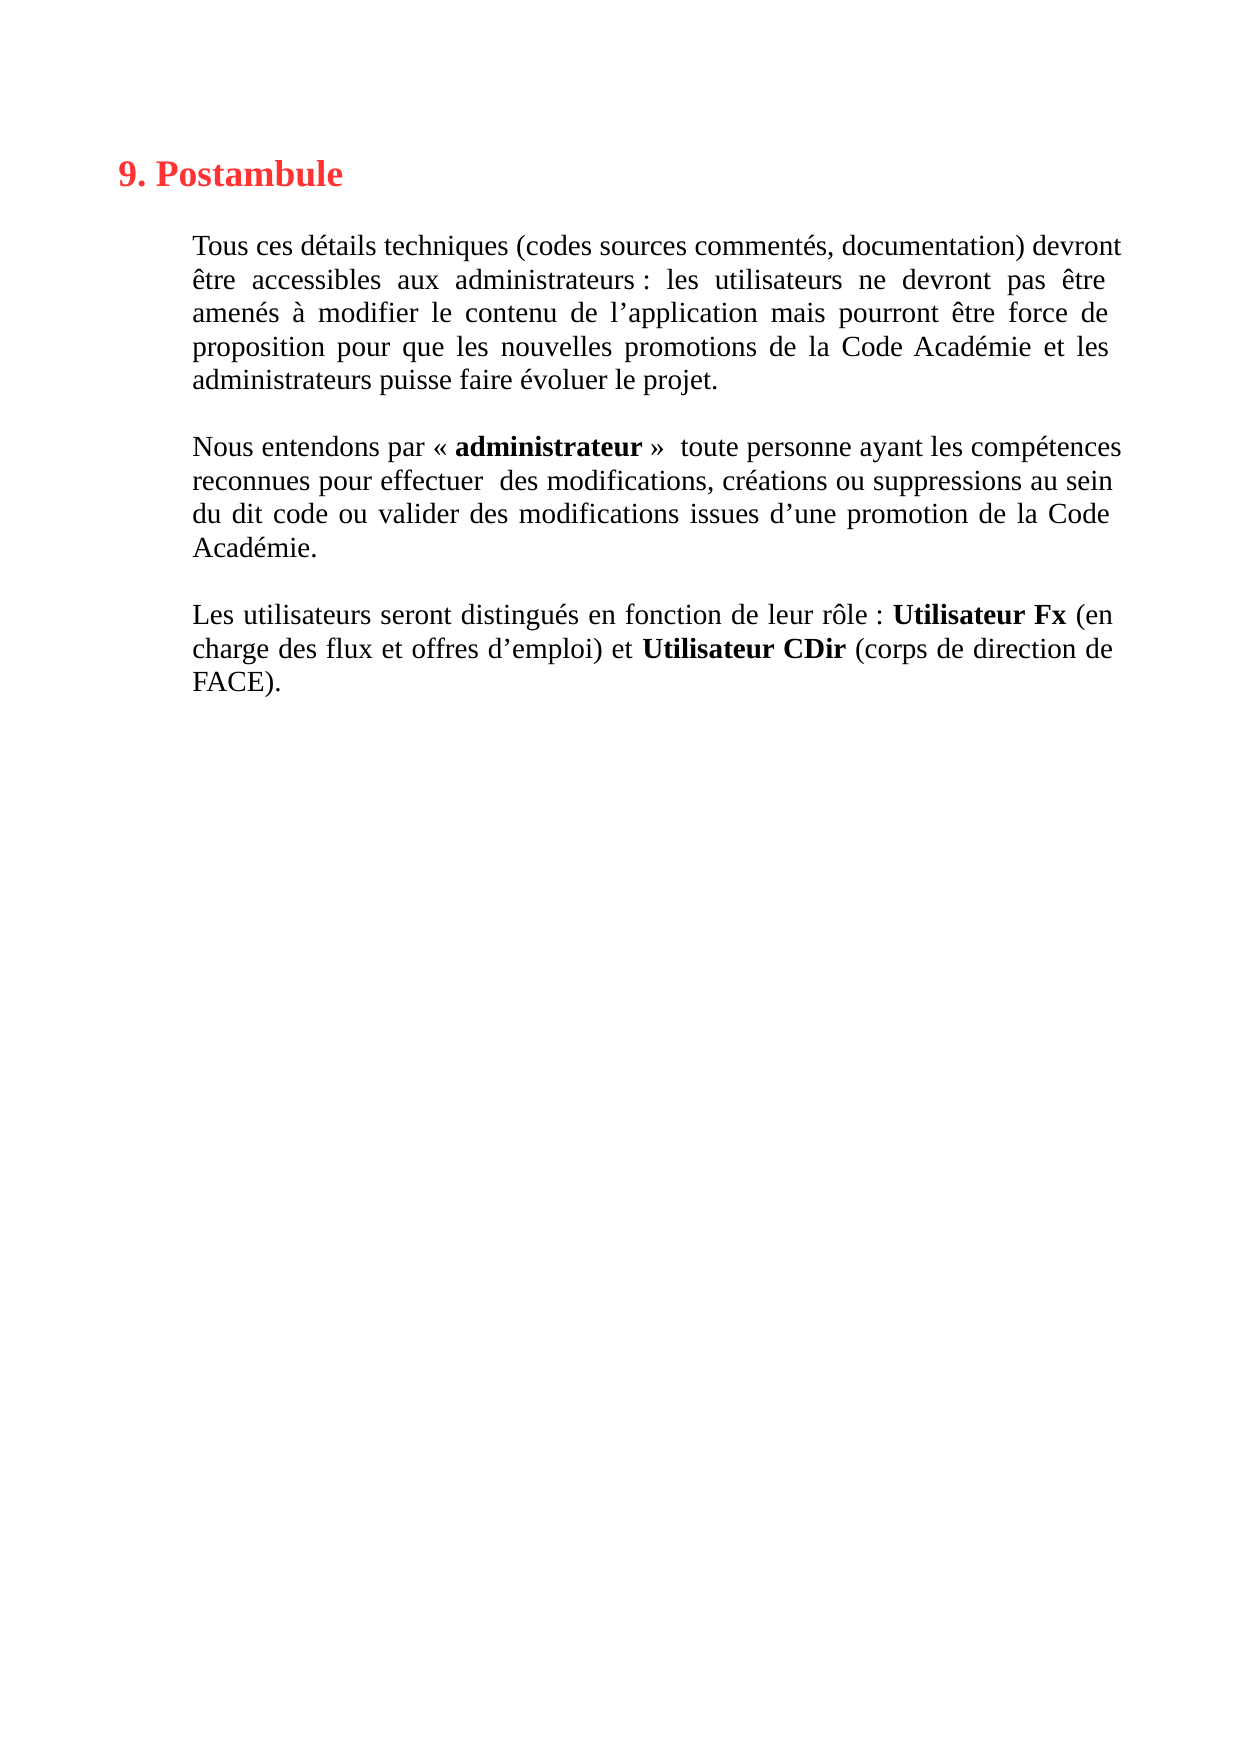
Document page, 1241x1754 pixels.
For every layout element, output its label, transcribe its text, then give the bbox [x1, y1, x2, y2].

text 9. Postambule [118, 152, 1122, 195]
text Les utilisateurs seront distingués en fonction de leur rôle : Utilisateur Fx (en charge des flux et offres d’emploi) et Utilisateur CDir (corps de direction de FACE). [118, 597, 1122, 698]
text Nous entendons par « administrateur » toute personne ayant les compétences reconnues pour effectuer des modifications, créations ou suppressions au sein du dit code ou valider des modifications issues d’une promotion de la Code Académie. [118, 429, 1122, 564]
text Tous ces détails techniques (codes sources commentés, documentation) devront être accessibles aux administrateurs : les utilisateurs ne devront pas être amenés à modifier le contenu de l’application mais pourront être force de proposition pour que les nouvelles promotions de la Code Académie et les administrateurs puisse faire évoluer le projet. [118, 228, 1122, 396]
